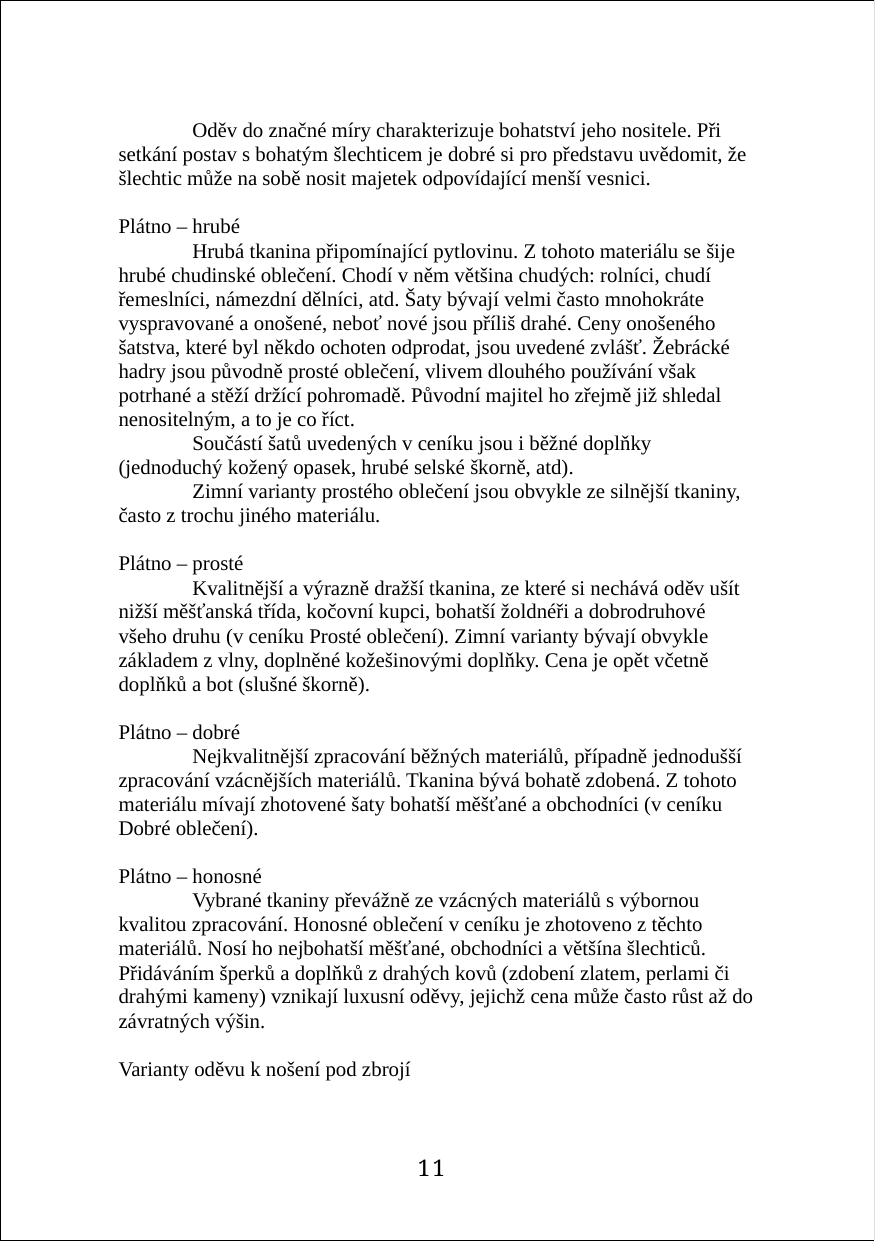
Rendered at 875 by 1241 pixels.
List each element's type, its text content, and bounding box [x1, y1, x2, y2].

text Vybrané tkaniny převážně ze vzácných materiálů s výbornou kvalitou zpracování. Honosné oblečení v ceníku je zhotoveno z těchto materiálů. Nosí ho nejbohatší měšťané, obchodníci a většína šlechticů. Přidáváním šperků a doplňků z drahých kovů (zdobení zlatem, perlami či drahými kameny) vznikají luxusní oděvy, jejichž cena může často růst až do závratných výšin. [118, 888, 756, 1033]
text Plátno – dobré [118, 720, 756, 744]
text Plátno – hrubé [118, 214, 756, 238]
text Plátno – honosné [118, 864, 756, 888]
text Oděv do značné míry charakterizuje bohatství jeho nositele. Při setkání postav s bohatým šlechticem je dobré si pro představu uvědomit, že šlechtic může na sobě nosit majetek odpovídající menší vesnici. [118, 118, 756, 190]
text Hrubá tkanina připomínající pytlovinu. Z tohoto materiálu se šije hrubé chudinské oblečení. Chodí v něm většina chudých: rolníci, chudí řemeslníci, námezdní dělníci, atd. Šaty bývají velmi často mnohokráte vyspravované a onošené, neboť nové jsou příliš drahé. Ceny onošeného šatstva, které byl někdo ochoten odprodat, jsou uvedené zvlášť. Žebrácké hadry jsou původně prosté oblečení, vlivem dlouhého používání však potrhané a stěží držící pohromadě. Původní majitel ho zřejmě již shledal nenositelným, a to je co říct. [118, 238, 756, 431]
text Kvalitnější a výrazně dražší tkanina, ze které si nechává oděv ušít nižší měšťanská třída, kočovní kupci, bohatší žoldnéři a dobrodruhové všeho druhu (v ceníku Prosté oblečení). Zimní varianty bývají obvykle základem z vlny, doplněné kožešinovými doplňky. Cena je opět včetně doplňků a bot (slušné škorně). [118, 575, 756, 696]
text Varianty oděvu k nošení pod zbrojí [118, 1057, 756, 1081]
text Nejkvalitnější zpracování běžných materiálů, případně jednodušší zpracování vzácnějších materiálů. Tkanina bývá bohatě zdobená. Z tohoto materiálu mívají zhotovené šaty bohatší měšťané a obchodníci (v ceníku Dobré oblečení). [118, 744, 756, 840]
text Plátno – prosté [118, 551, 756, 575]
text Součástí šatů uvedených v ceníku jsou i běžné doplňky (jednoduchý kožený opasek, hrubé selské škorně, atd). [118, 431, 756, 479]
text Zimní varianty prostého oblečení jsou obvykle ze silnější tkaniny, často z trochu jiného materiálu. [118, 479, 756, 527]
